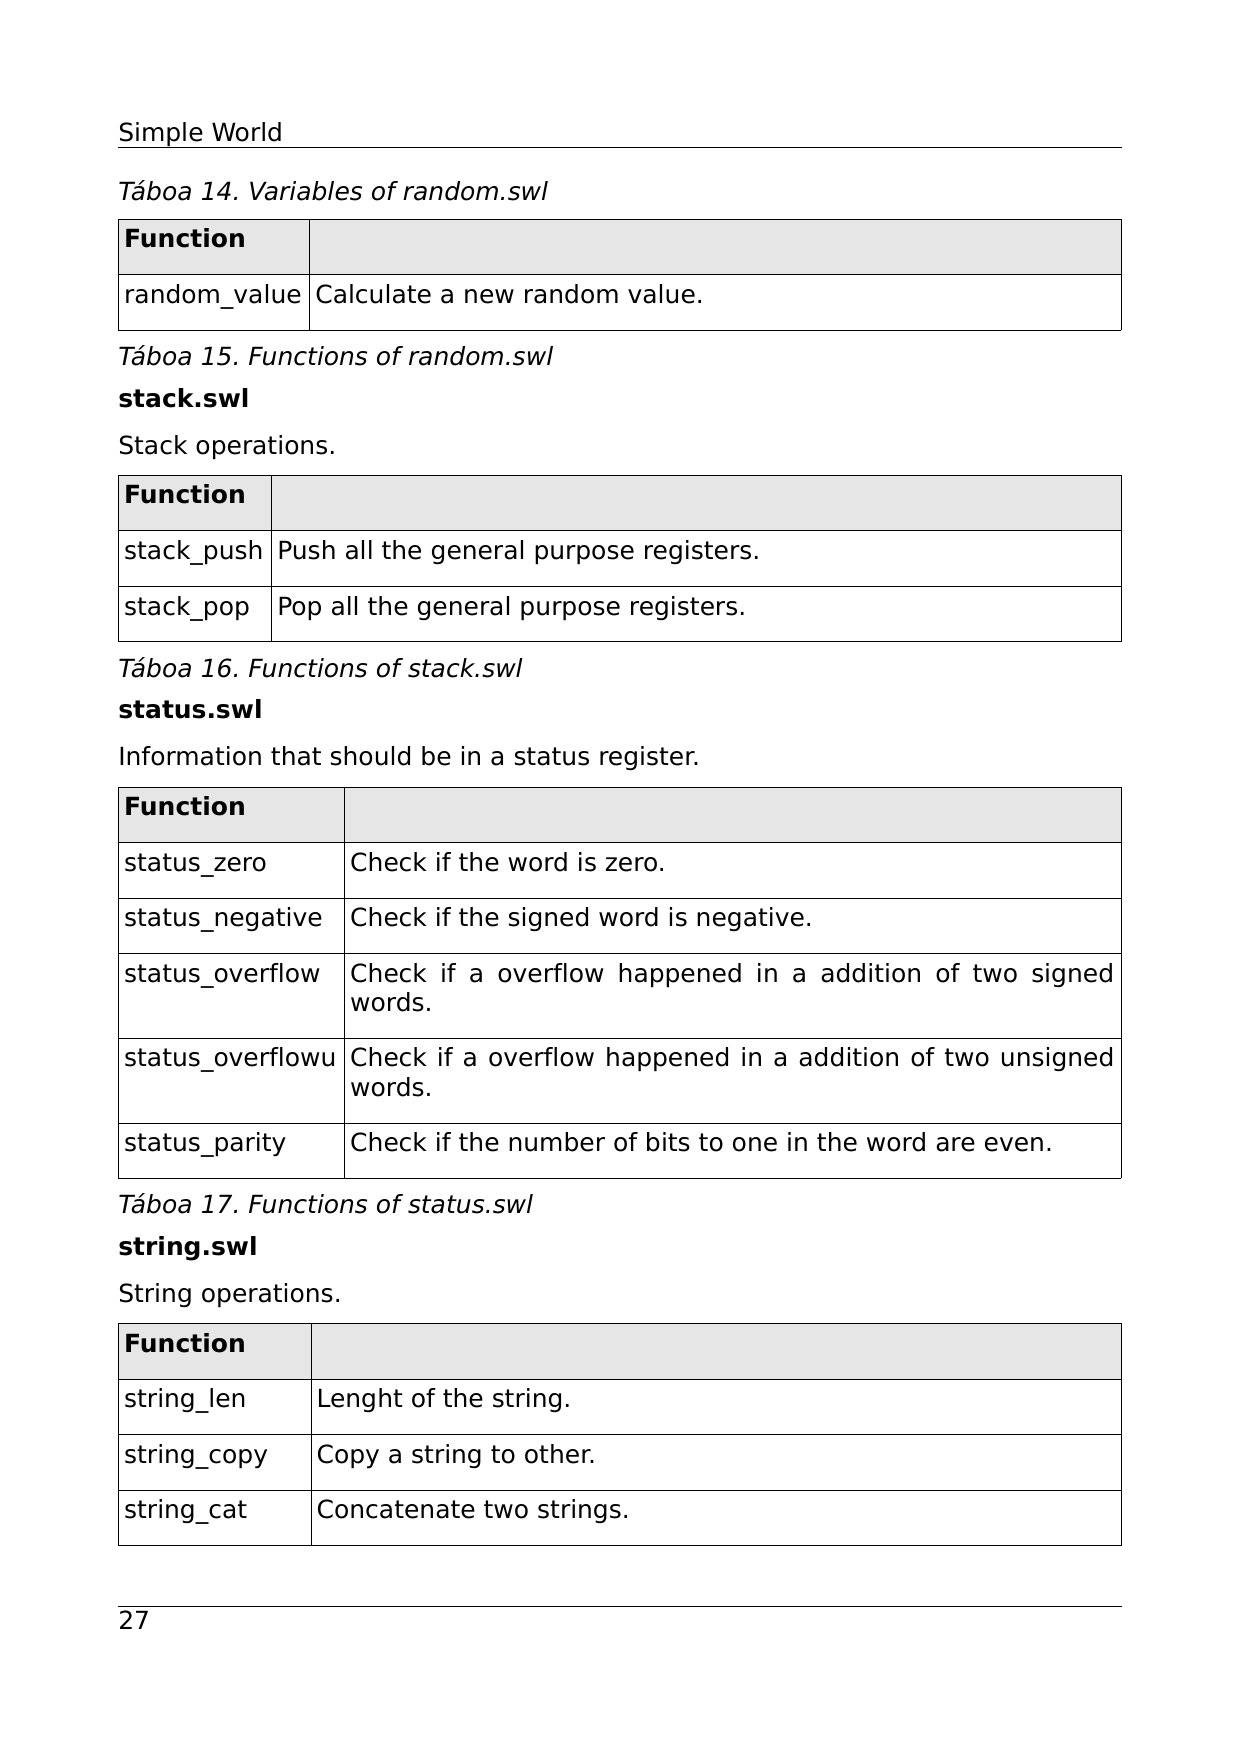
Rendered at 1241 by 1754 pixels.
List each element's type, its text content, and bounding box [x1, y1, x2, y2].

table_cell Check if the signed word is negative. [345, 899, 1121, 953]
text Stack operations. [118, 431, 1122, 460]
table_cell Check if the number of bits to one in the word are even. [345, 1124, 1121, 1178]
table_cell string_len [119, 1380, 311, 1434]
table_cell status_overflow [119, 954, 344, 1038]
text String operations. [118, 1279, 1122, 1308]
table_cell Calculate a new random value. [310, 275, 1121, 330]
table_header [345, 788, 1121, 842]
title string.swl [118, 1232, 1122, 1261]
table_header Function [119, 220, 309, 274]
table_cell random_value [119, 275, 309, 330]
table_header [310, 220, 1121, 274]
table_header Function [119, 788, 344, 842]
table_header Function [119, 476, 271, 530]
table_cell Push all the general purpose registers. [272, 531, 1121, 586]
table_cell Check if a overflow happened in a addition of two signed words. [345, 954, 1121, 1038]
table_cell status_zero [119, 843, 344, 898]
table_header Function [119, 1324, 311, 1379]
table_cell string_cat [119, 1491, 311, 1545]
table_cell status_parity [119, 1124, 344, 1178]
text Information that should be in a status register. [118, 743, 1122, 772]
table_cell Check if a overflow happened in a addition of two unsigned words. [345, 1039, 1121, 1122]
table_cell status_negative [119, 899, 344, 953]
text Táboa 14. Variables of random.swl [118, 177, 1122, 206]
table_cell Pop all the general purpose registers. [272, 587, 1121, 641]
table_cell Copy a string to other. [312, 1435, 1121, 1490]
table_cell stack_push [119, 531, 271, 586]
text Táboa 16. Functions of stack.swl [118, 654, 1122, 683]
table_cell status_overflowu [119, 1039, 344, 1122]
table_header [312, 1324, 1121, 1379]
text Táboa 17. Functions of status.swl [118, 1191, 1122, 1220]
table_cell Concatenate two strings. [312, 1491, 1121, 1545]
table_header [272, 476, 1121, 530]
table_cell Lenght of the string. [312, 1380, 1121, 1434]
text Táboa 15. Functions of random.swl [118, 342, 1122, 372]
table_cell string_copy [119, 1435, 311, 1490]
title status.swl [118, 696, 1122, 725]
table_cell Check if the word is zero. [345, 843, 1121, 898]
title stack.swl [118, 384, 1122, 413]
table_cell stack_pop [119, 587, 271, 641]
